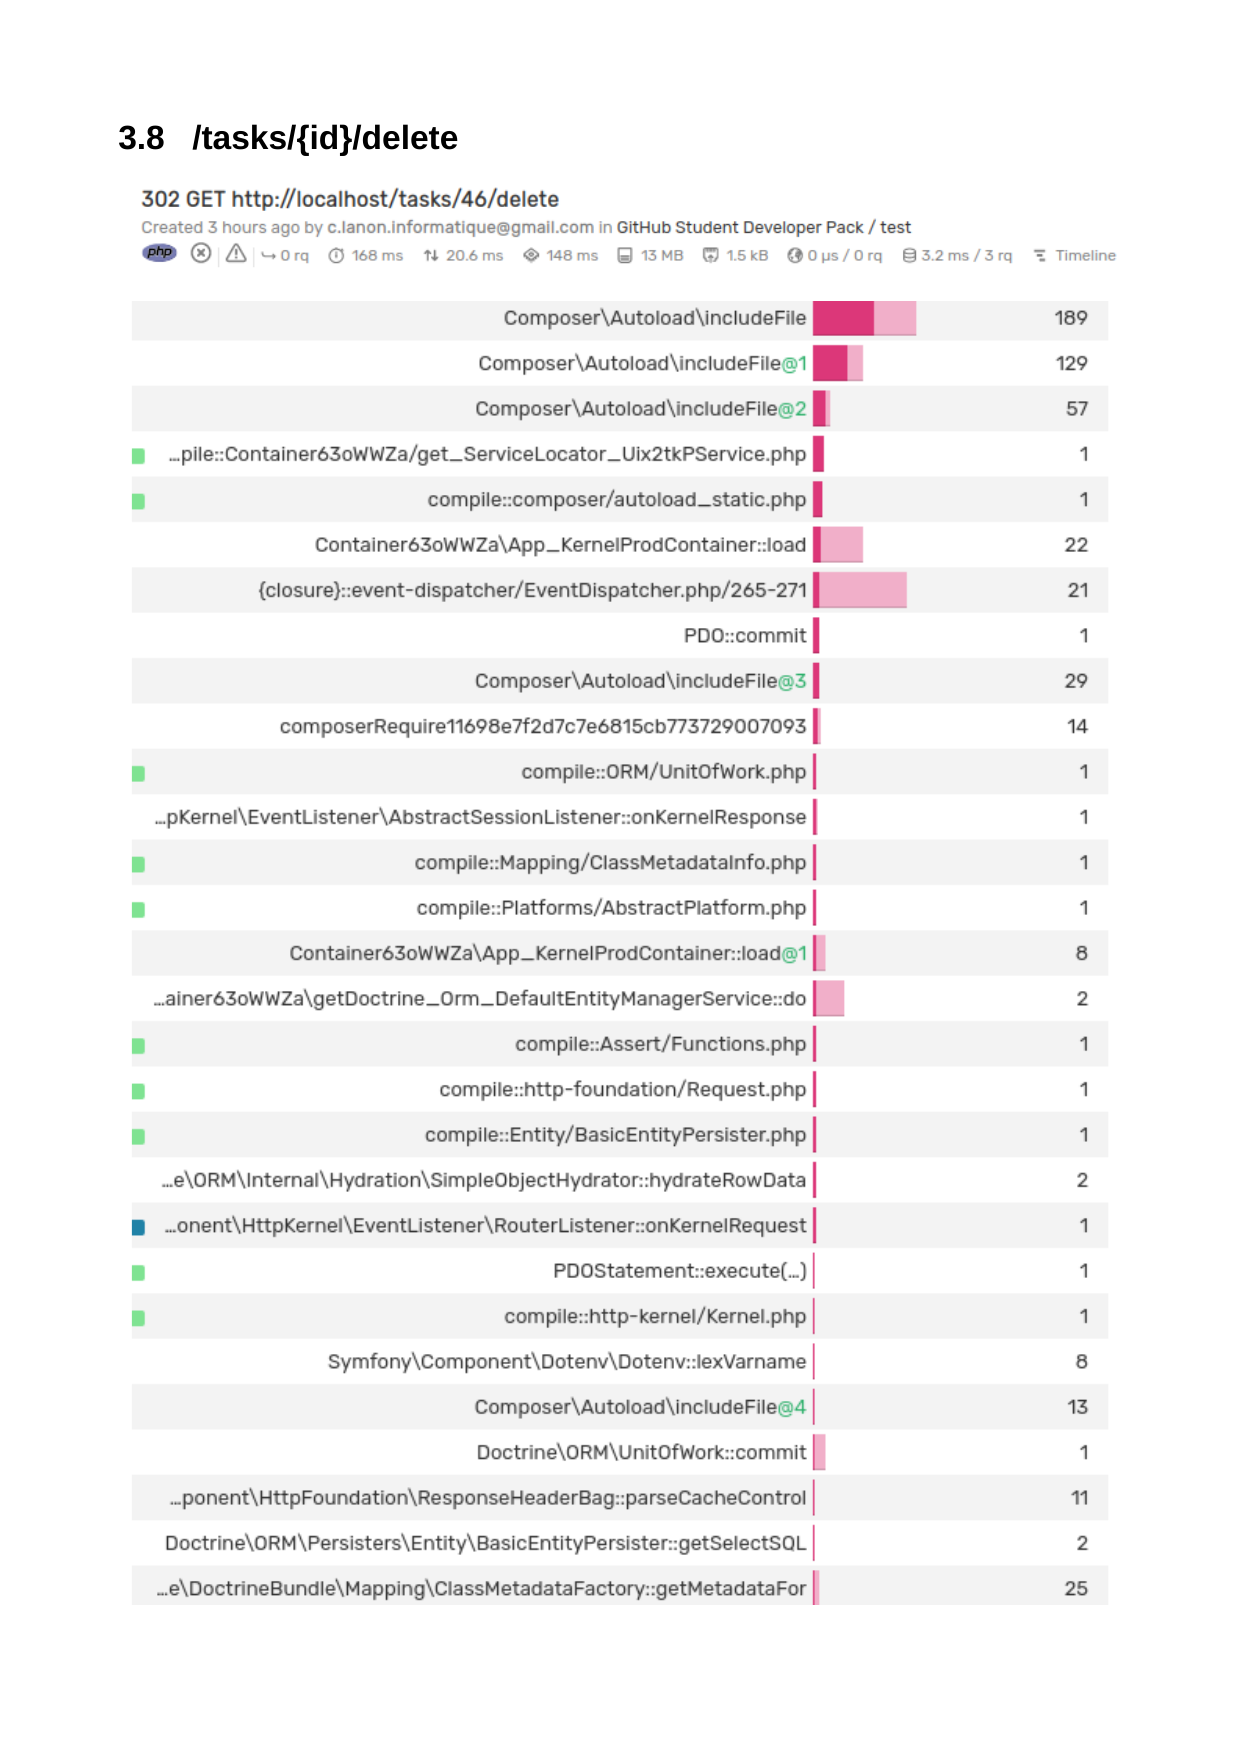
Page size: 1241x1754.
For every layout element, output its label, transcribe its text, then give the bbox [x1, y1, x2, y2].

picture [131, 301, 1109, 1605]
subtitle /tasks/{id}/delete [118, 118, 1122, 157]
picture [118, 169, 1123, 283]
